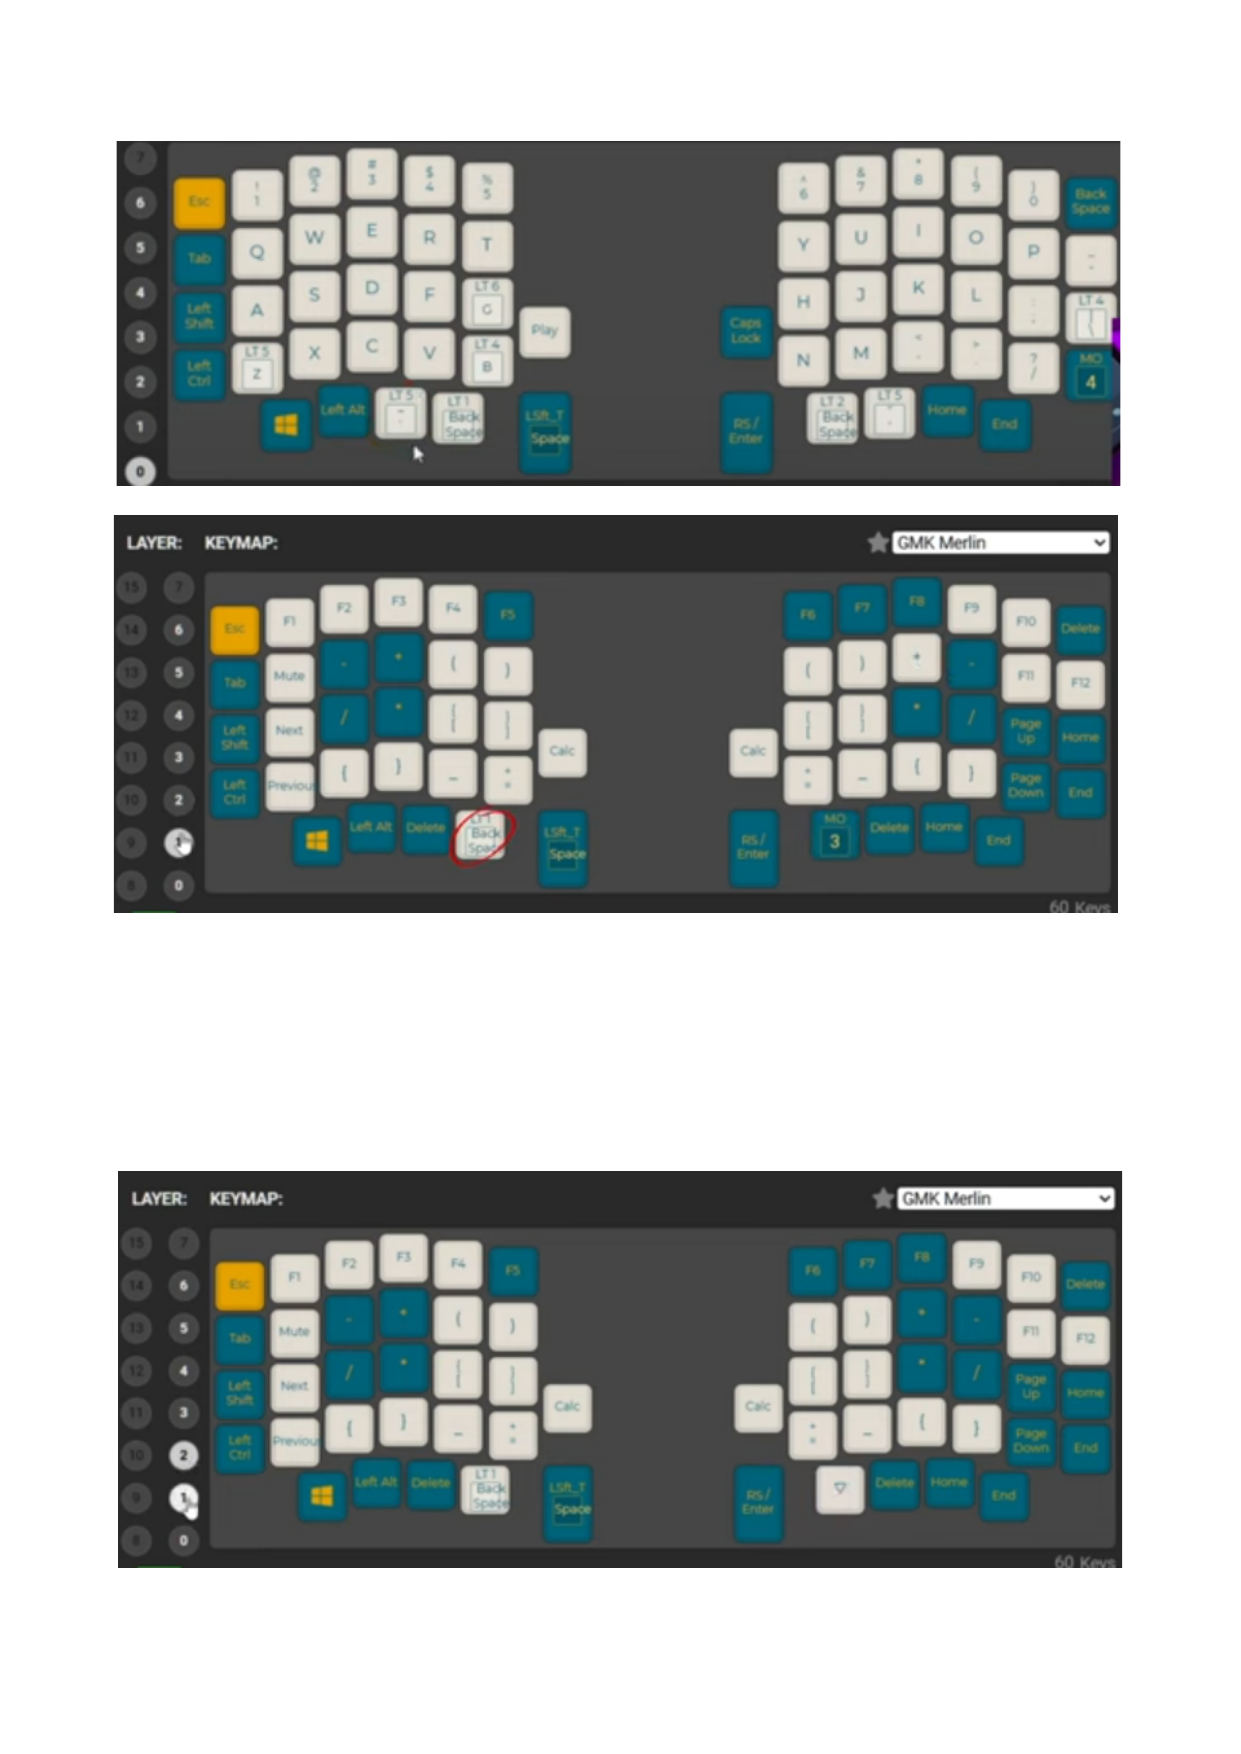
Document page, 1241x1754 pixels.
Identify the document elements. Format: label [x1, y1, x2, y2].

picture [116, 141, 1121, 486]
picture [113, 515, 1118, 913]
picture [118, 1171, 1123, 1568]
